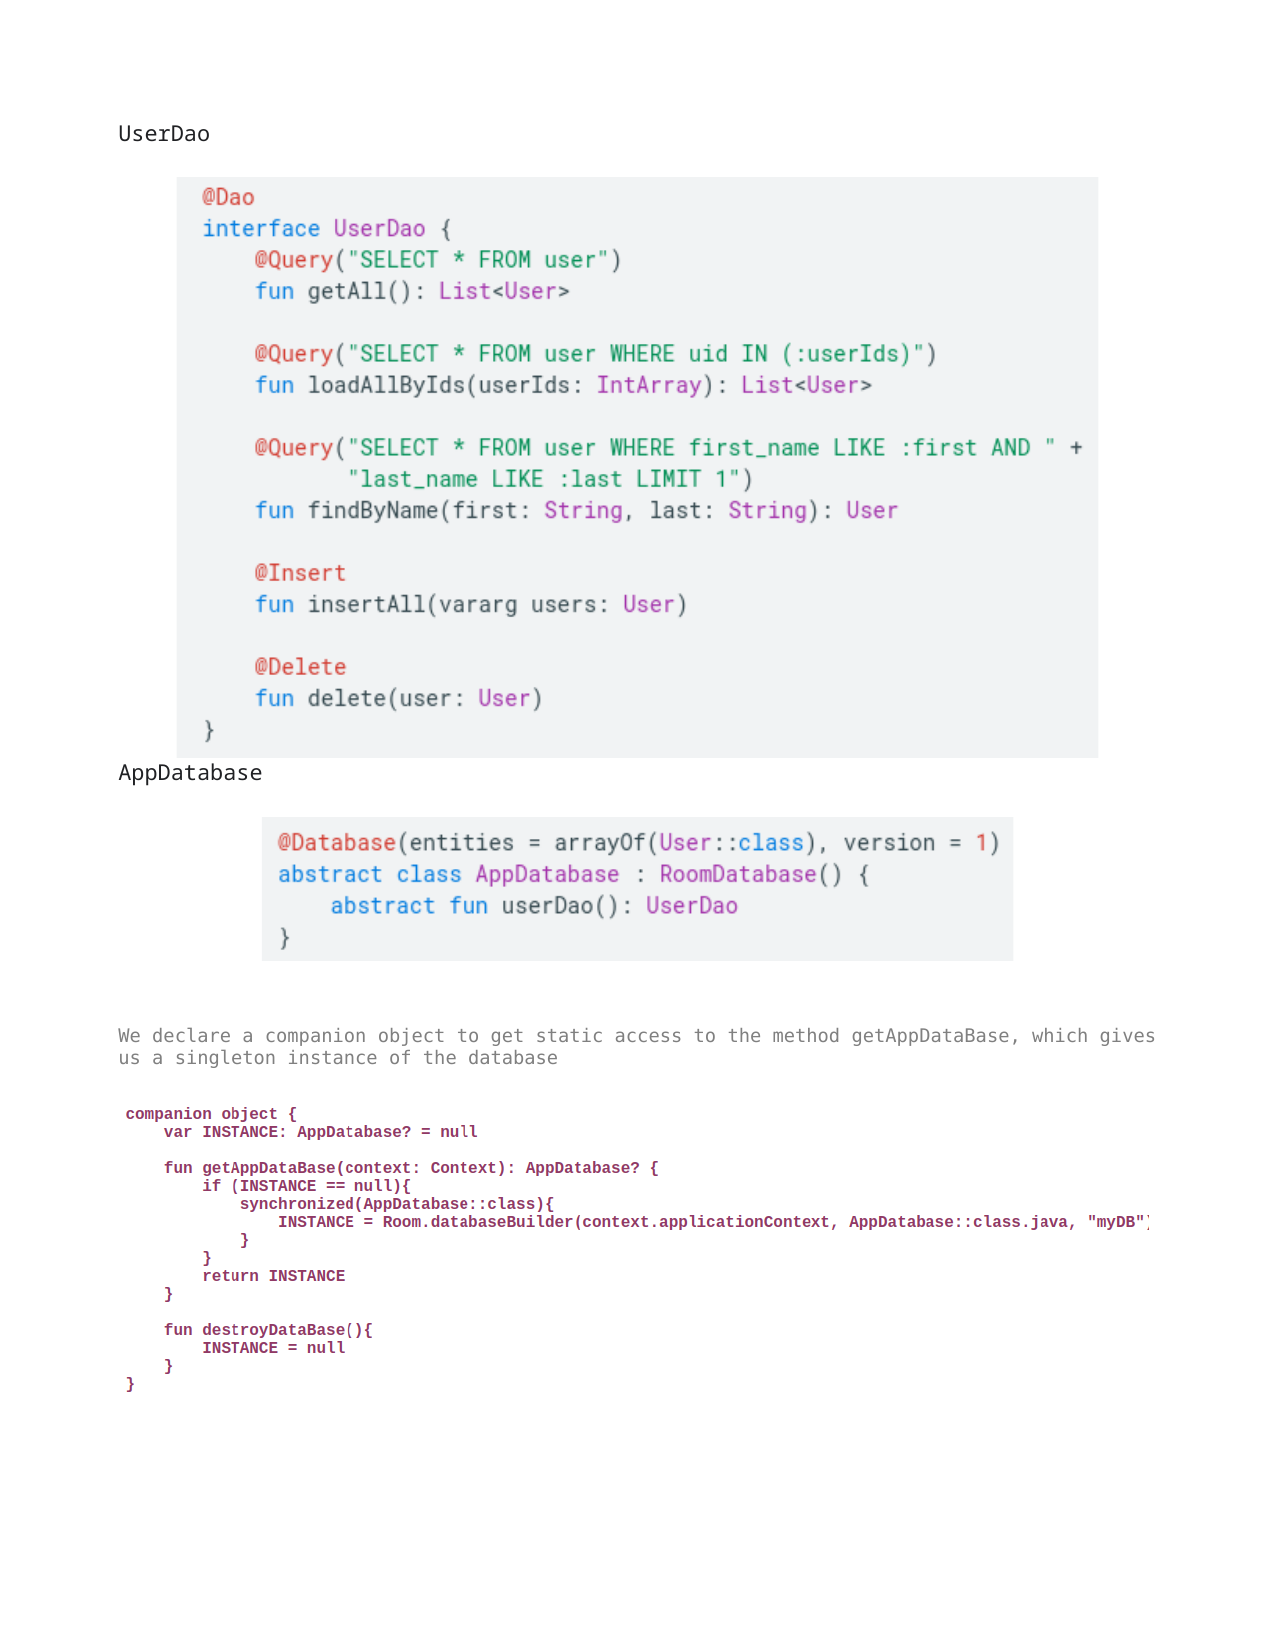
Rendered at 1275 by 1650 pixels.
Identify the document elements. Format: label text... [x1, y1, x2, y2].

text AppDatabase [118, 207, 1157, 787]
text We declare a companion object to get static access to the method getAppDataBase, which gives us a singleton instance of the database [118, 1026, 1157, 1069]
picture [261, 817, 1014, 961]
picture [176, 177, 1099, 758]
text UserDao [118, 118, 1157, 148]
picture [118, 1099, 1157, 1404]
